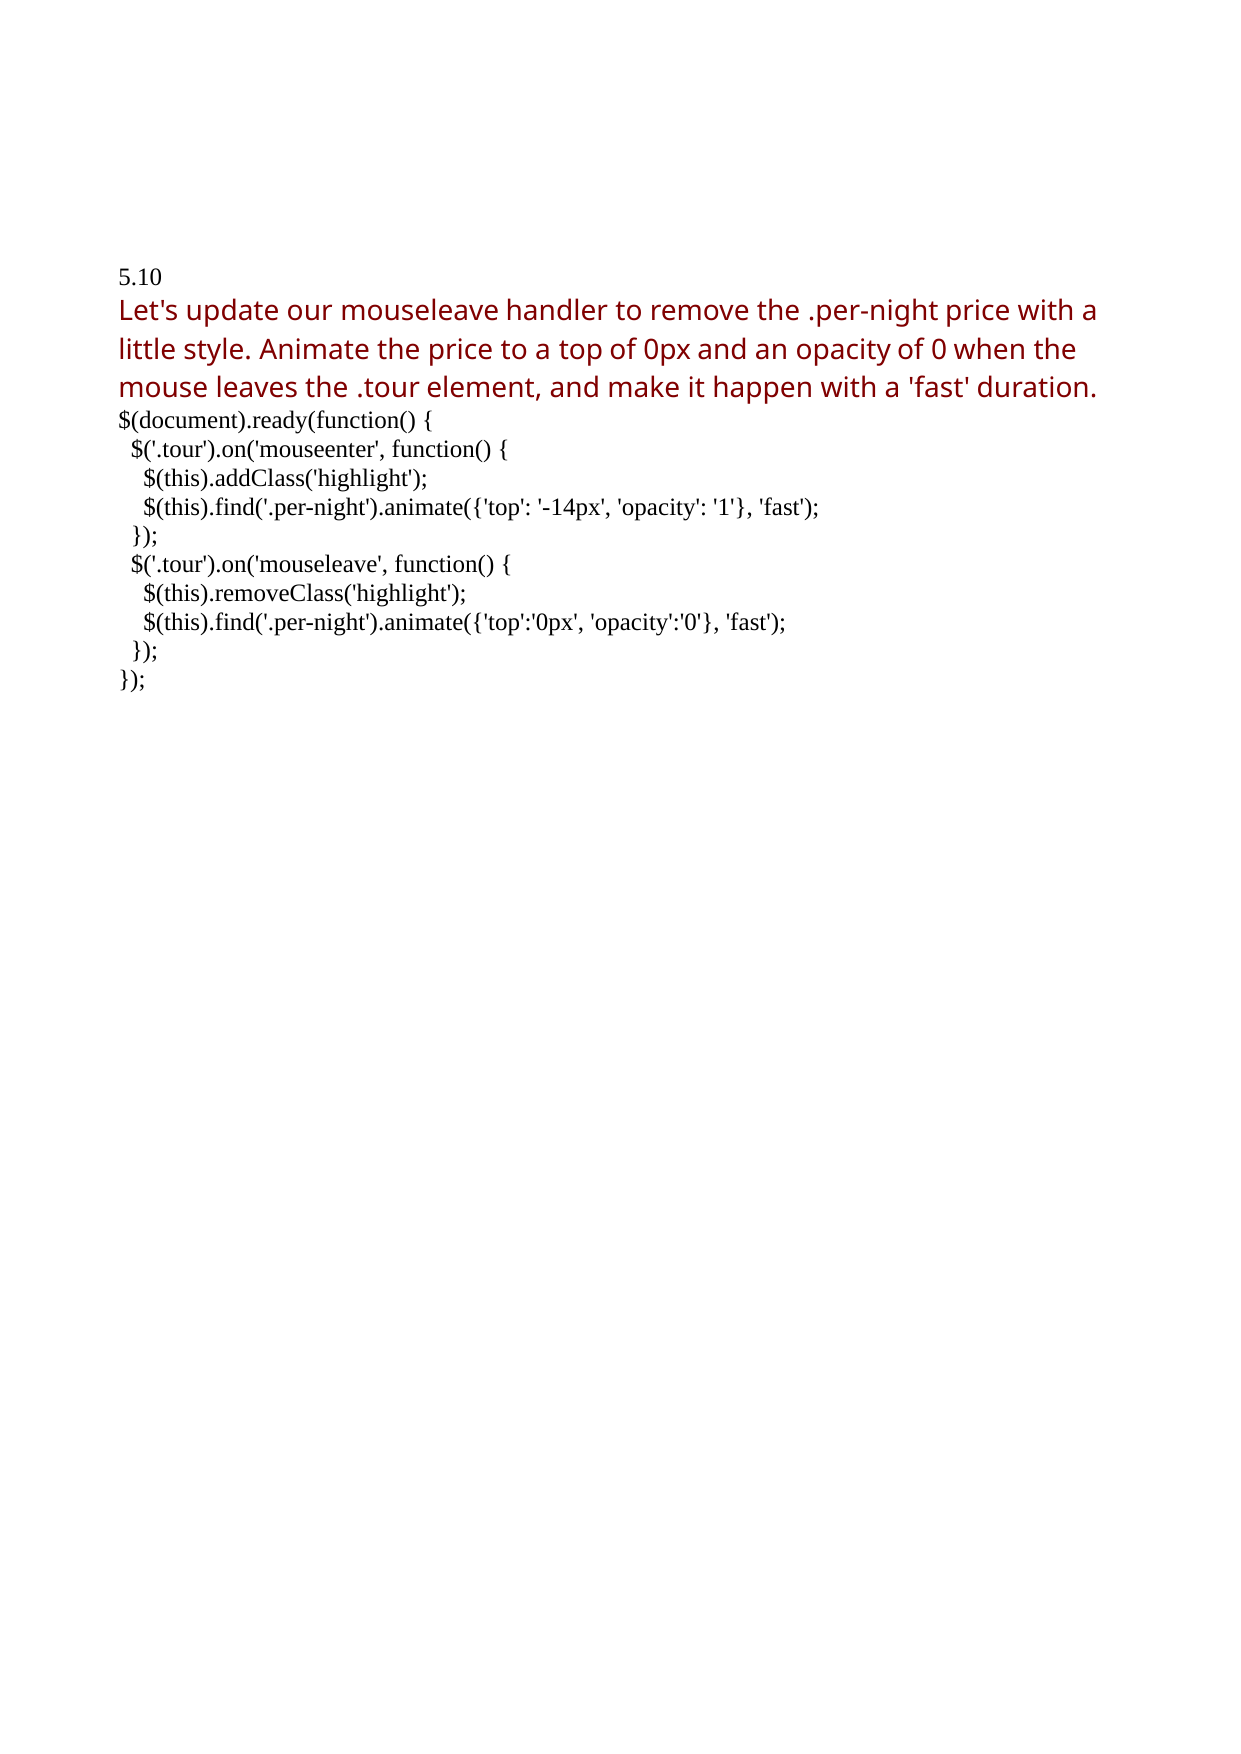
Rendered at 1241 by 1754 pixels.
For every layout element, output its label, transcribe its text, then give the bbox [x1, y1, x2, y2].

text $('.tour').on('mouseenter', function() { [118, 434, 1122, 463]
text $('.tour').on('mouseleave', function() { [118, 549, 1122, 578]
text $(document).ready(function() { [118, 406, 1122, 434]
text }); [118, 521, 1122, 549]
text $(this).removeClass('highlight'); [118, 578, 1122, 607]
text }); [118, 636, 1122, 664]
text $(this).find('.per-night').animate({'top':'0px', 'opacity':'0'}, 'fast'); [118, 607, 1122, 636]
text 5.10 [118, 262, 1122, 291]
text Let's update our mouseleave handler to remove the .per-night price with a little style. Animate the price to a top of 0px and an opacity of 0 when the mouse leaves the .tour element, and make it happen with a 'fast' duration. [118, 291, 1122, 406]
text $(this).find('.per-night').animate({'top': '-14px', 'opacity': '1'}, 'fast'); [118, 492, 1122, 521]
text $(this).addClass('highlight'); [118, 463, 1122, 492]
text }); [118, 664, 1122, 693]
